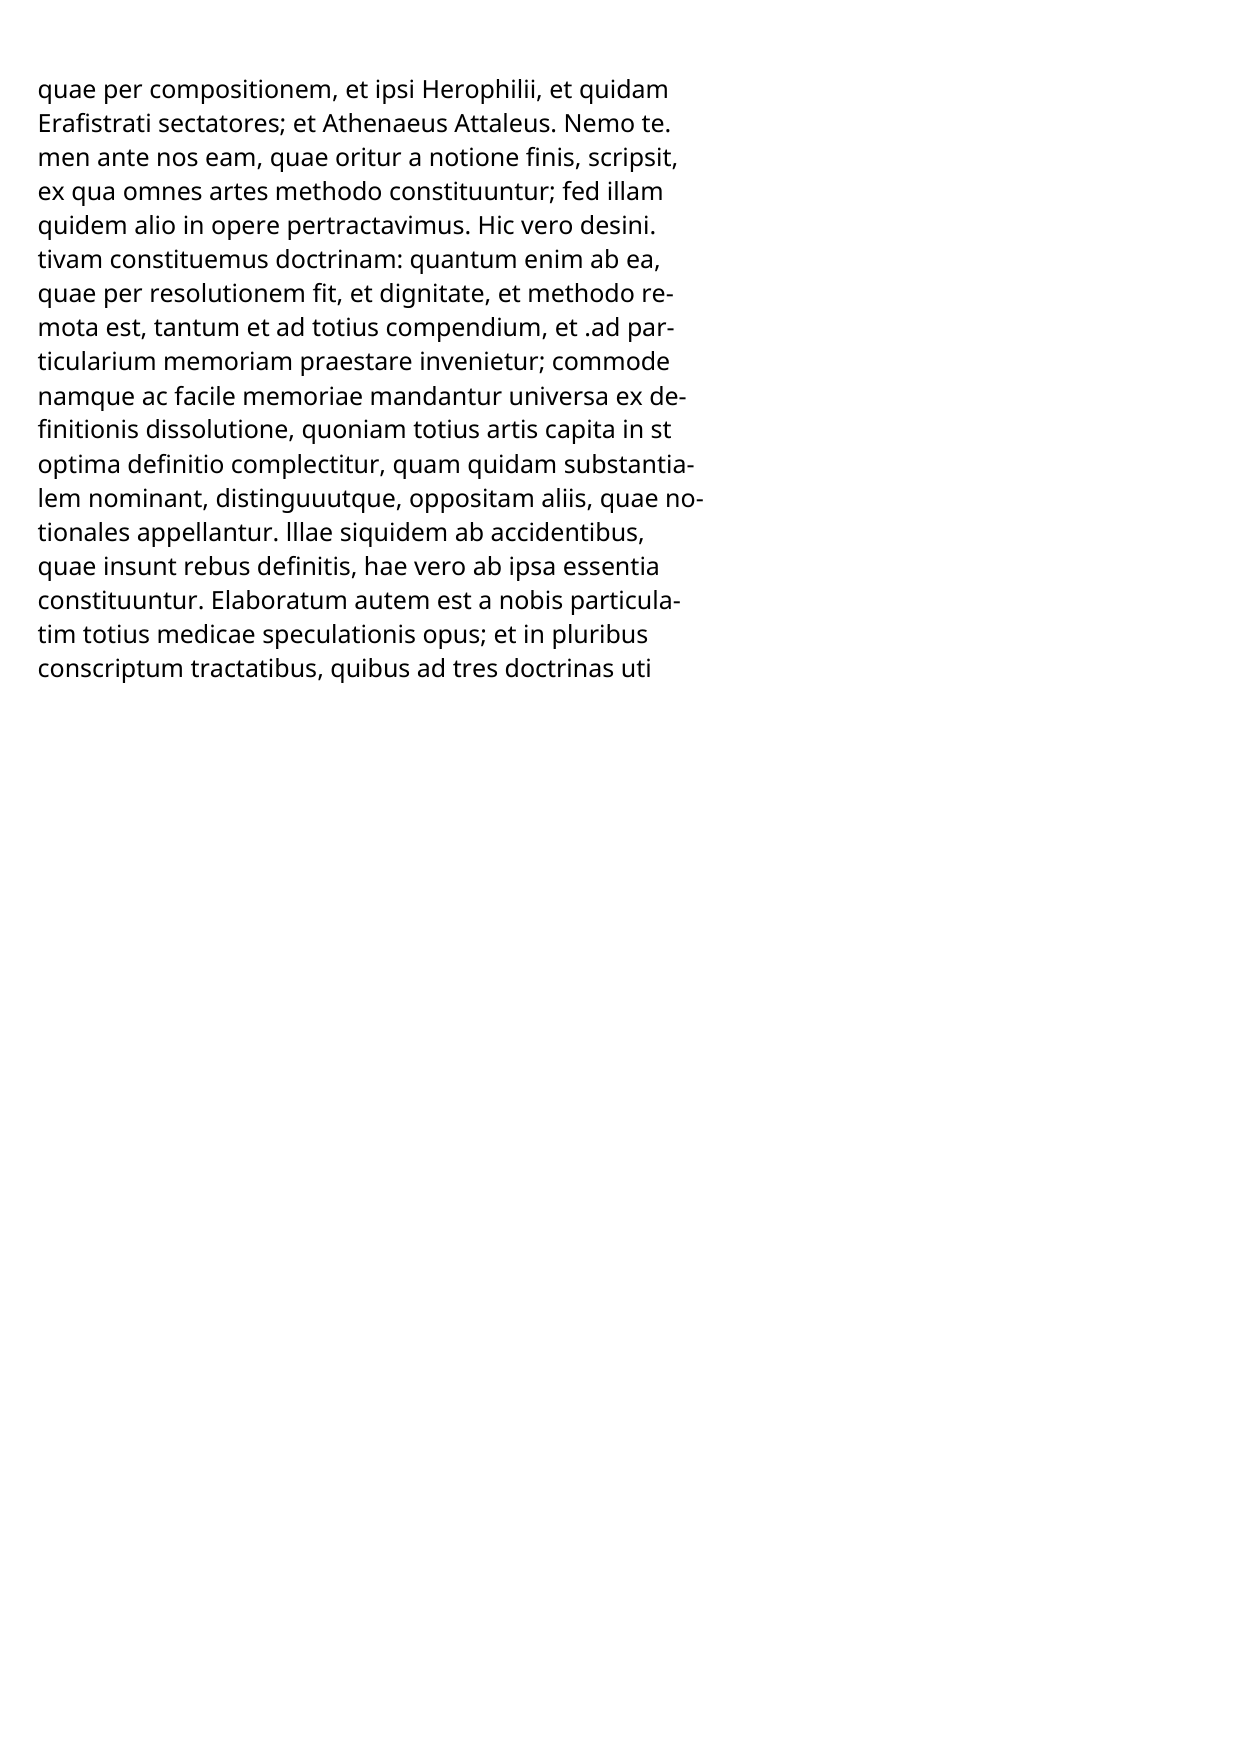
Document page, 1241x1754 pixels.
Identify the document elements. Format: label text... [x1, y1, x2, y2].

text quae per compositionem, et ipsi Herophilii, et quidam Erafistrati sectatores; et Athenaeus Attaleus. Nemo te. men ante nos eam, quae oritur a notione finis, scripsit, ex qua omnes artes methodo constituuntur; fed illam quidem alio in opere pertractavimus. Hic vero desini. tivam constituemus doctrinam: quantum enim ab ea, quae per resolutionem fit, et dignitate, et methodo re- mota est, tantum et ad totius compendium, et .ad par- ticularium memoriam praestare invenietur; commode namque ac facile memoriae mandantur universa ex de- finitionis dissolutione, quoniam totius artis capita in st optima definitio complectitur, quam quidam substantia- lem nominant, distinguuutque, oppositam aliis, quae no- tionales appellantur. lllae siquidem ab accidentibus, quae insunt rebus definitis, hae vero ab ipsa essentia constituuntur. Elaboratum autem est a nobis particula- tim totius medicae speculationis opus; et in pluribus conscriptum tractatibus, quibus ad tres doctrinas uti [37, 72, 1203, 685]
